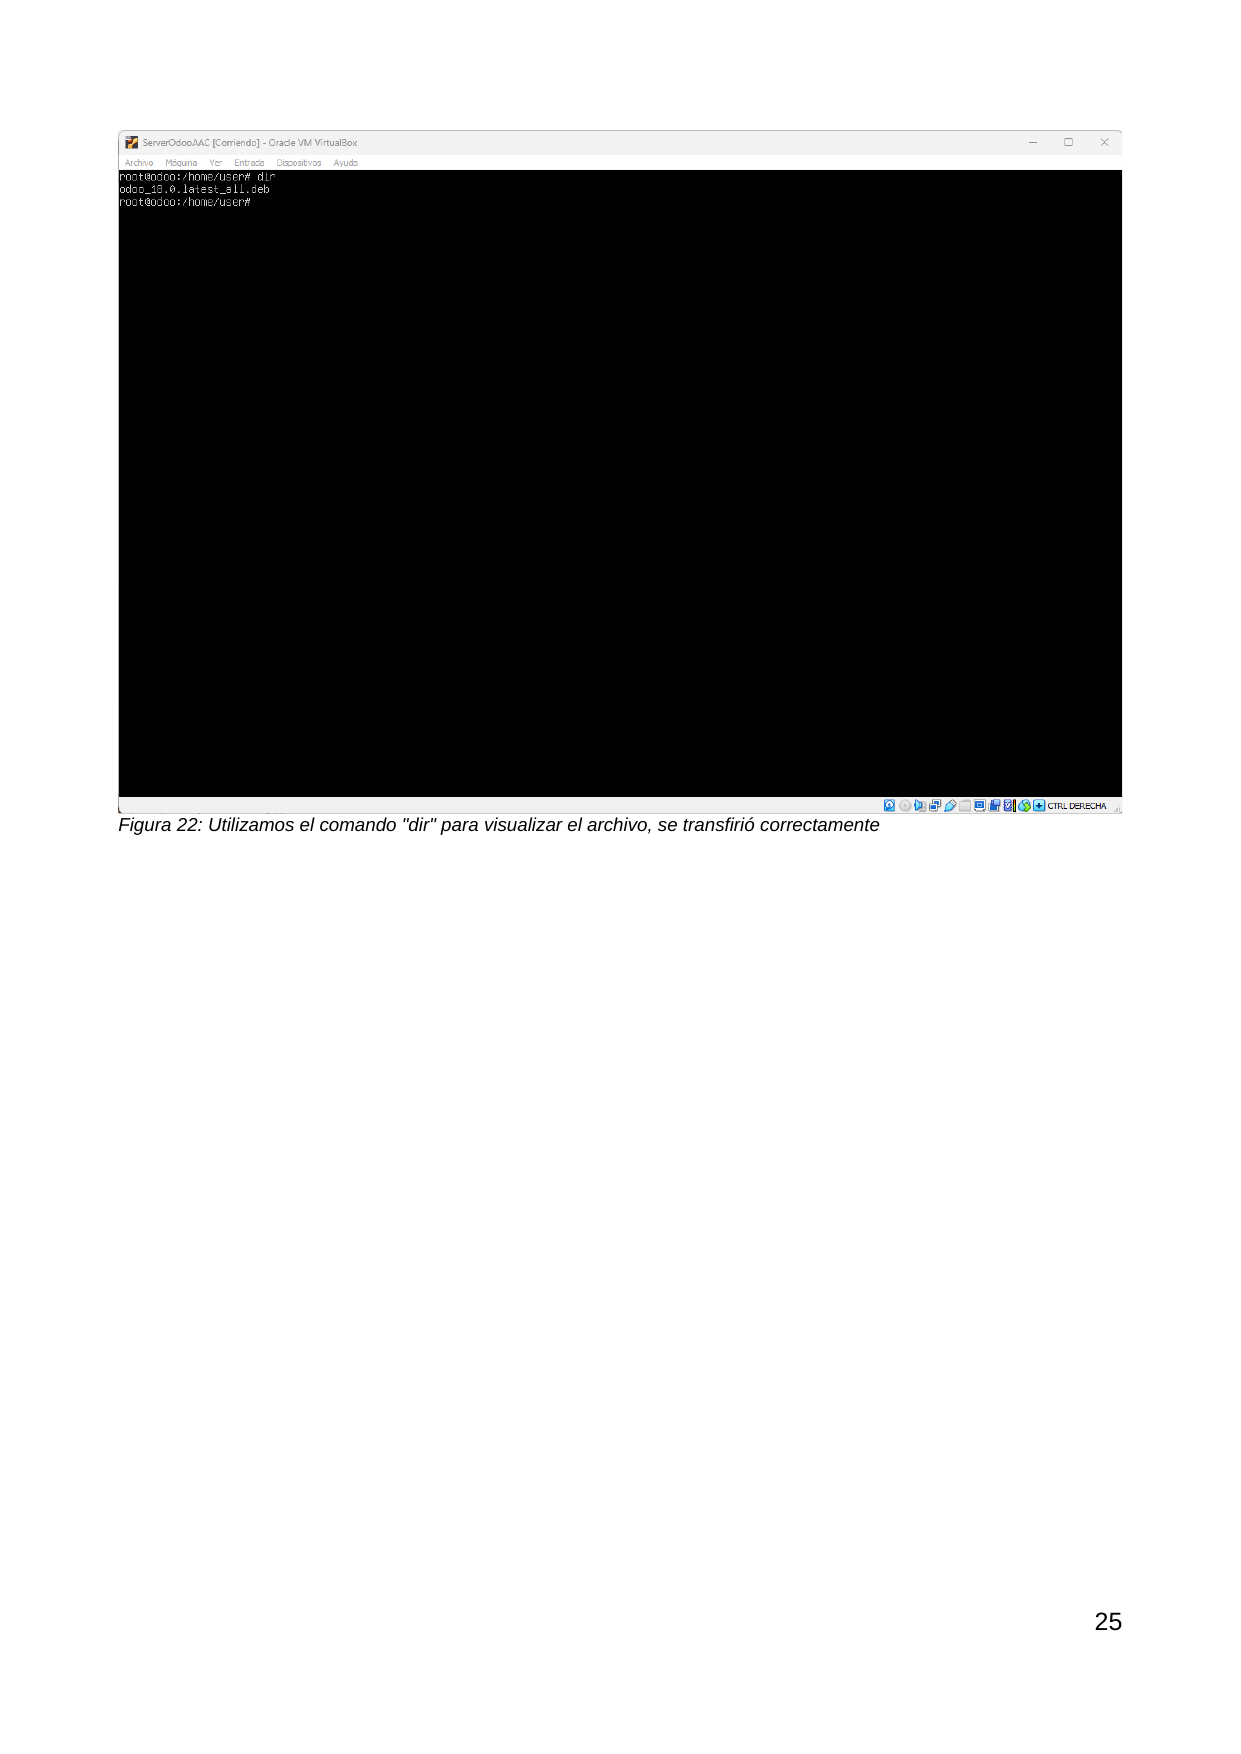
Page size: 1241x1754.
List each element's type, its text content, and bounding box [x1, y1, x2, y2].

text Figura 22: Utilizamos el comando "dir" para visualizar el archivo, se transfirió correctamente [118, 814, 1122, 835]
picture [118, 130, 1123, 814]
